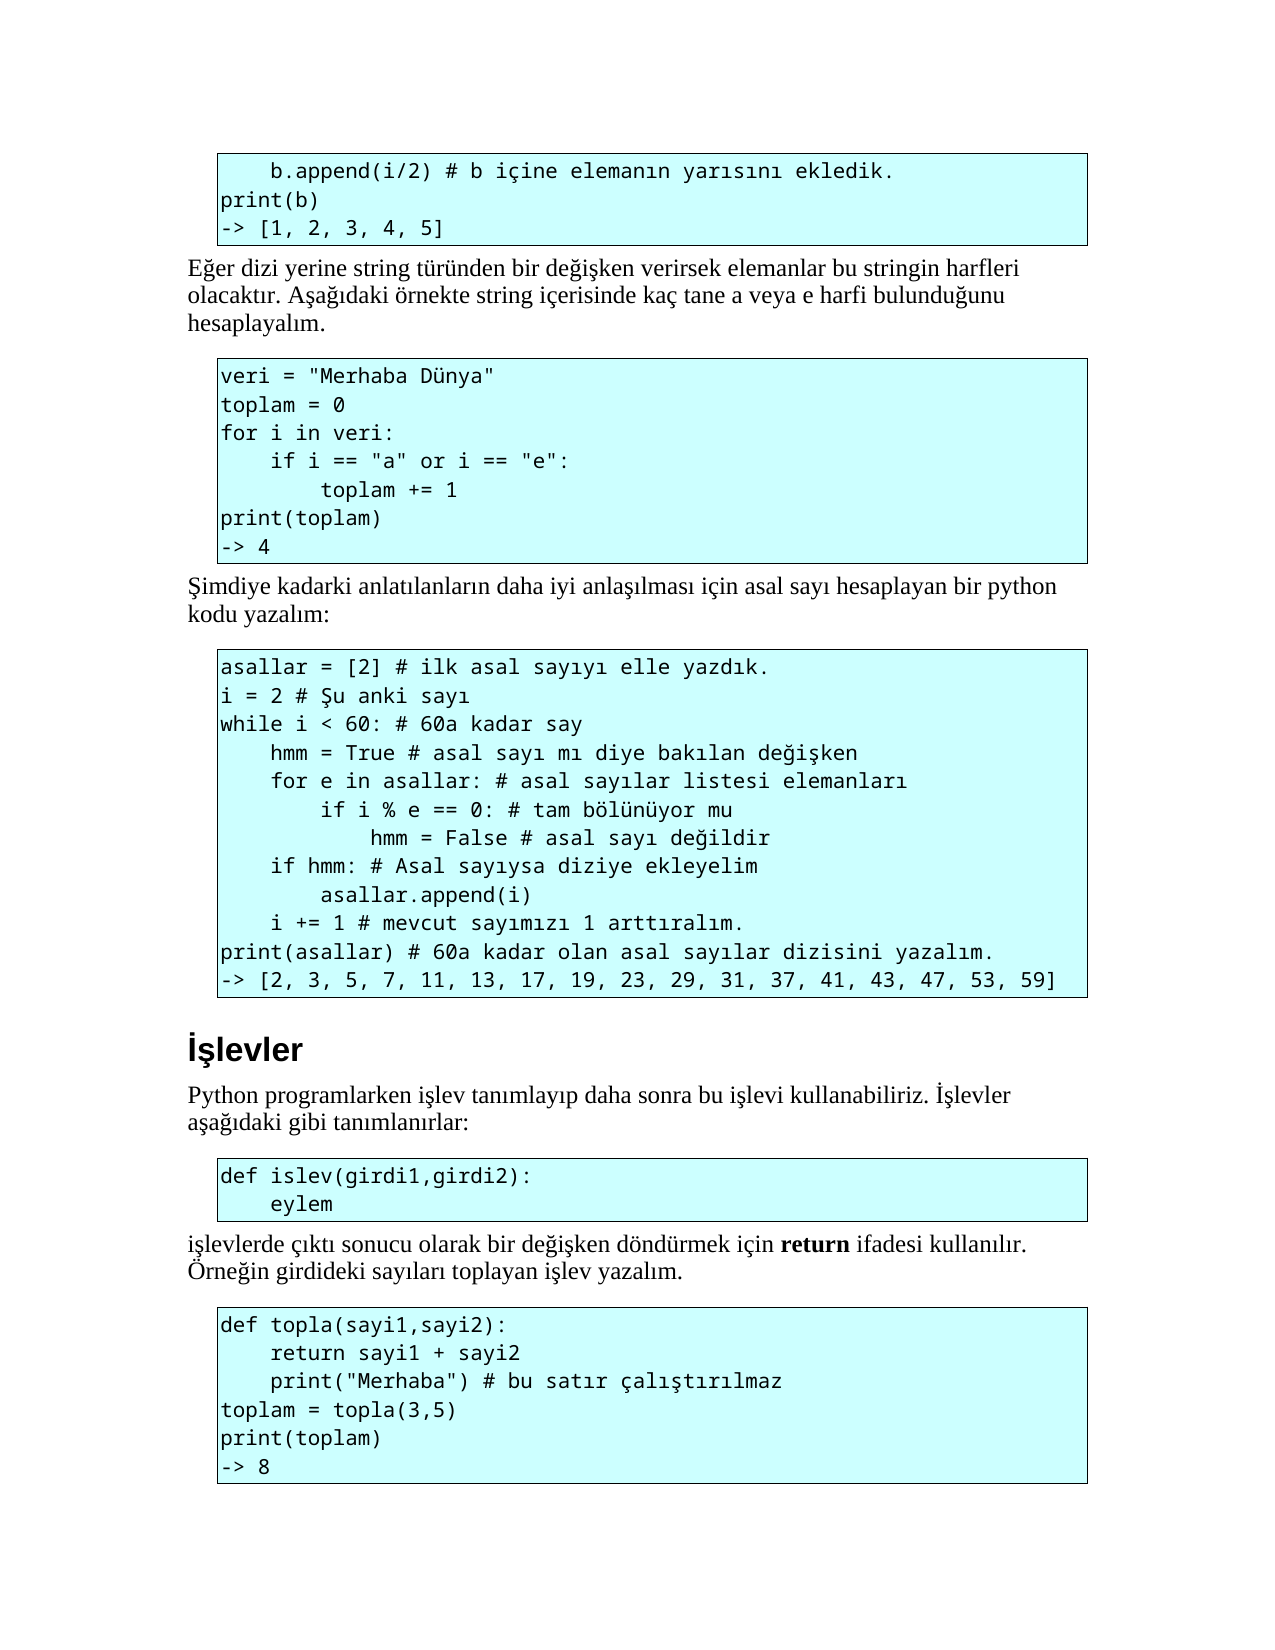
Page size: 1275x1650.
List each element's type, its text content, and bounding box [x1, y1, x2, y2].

text def islev(girdi1,girdi2): eylem [218, 1159, 1087, 1221]
text veri = "Merhaba Dünya" toplam = 0 for i in veri: if i == "a" or i == "e": toplam += 1 print(toplam) -> 4 [218, 359, 1087, 563]
text asallar = [2] # ilk asal sayıyı elle yazdık. i = 2 # Şu anki sayı while i < 60: # 60a kadar say hmm = True # asal sayı mı diye bakılan değişken for e in asallar: # asal sayılar listesi elemanları if i % e == 0: # tam bölünüyor mu hmm = False # asal sayı değildir if hmm: # Asal sayıysa diziye ekleyelim asallar.append(i) i += 1 # mevcut sayımızı 1 arttıralım. print(asallar) # 60a kadar olan asal sayılar dizisini yazalım. -> [2, 3, 5, 7, 11, 13, 17, 19, 23, 29, 31, 37, 41, 43, 47, 53, 59] [218, 650, 1087, 997]
text def topla(sayi1,sayi2): return sayi1 + sayi2 print("Merhaba") # bu satır çalıştırılmaz toplam = topla(3,5) print(toplam) -> 8 [218, 1308, 1087, 1483]
subtitle İşlevler [187, 1031, 1087, 1068]
text Eğer dizi yerine string türünden bir değişken verirsek elemanlar bu stringin harfleri olacaktır. Aşağıdaki örnekte string içerisinde kaç tane a veya e harfi bulunduğunu hesaplayalım. [187, 254, 1087, 337]
text b.append(i/2) # b içine elemanın yarısını ekledik. print(b) -> [1, 2, 3, 4, 5] [218, 154, 1087, 245]
text işlevlerde çıktı sonucu olarak bir değişken döndürmek için return ifadesi kullanılır. Örneğin girdideki sayıları toplayan işlev yazalım. [187, 1230, 1087, 1285]
text Şimdiye kadarki anlatılanların daha iyi anlaşılması için asal sayı hesaplayan bir python kodu yazalım: [187, 572, 1087, 628]
text Python programlarken işlev tanımlayıp daha sonra bu işlevi kullanabiliriz. İşlevler aşağıdaki gibi tanımlanırlar: [187, 1081, 1087, 1136]
